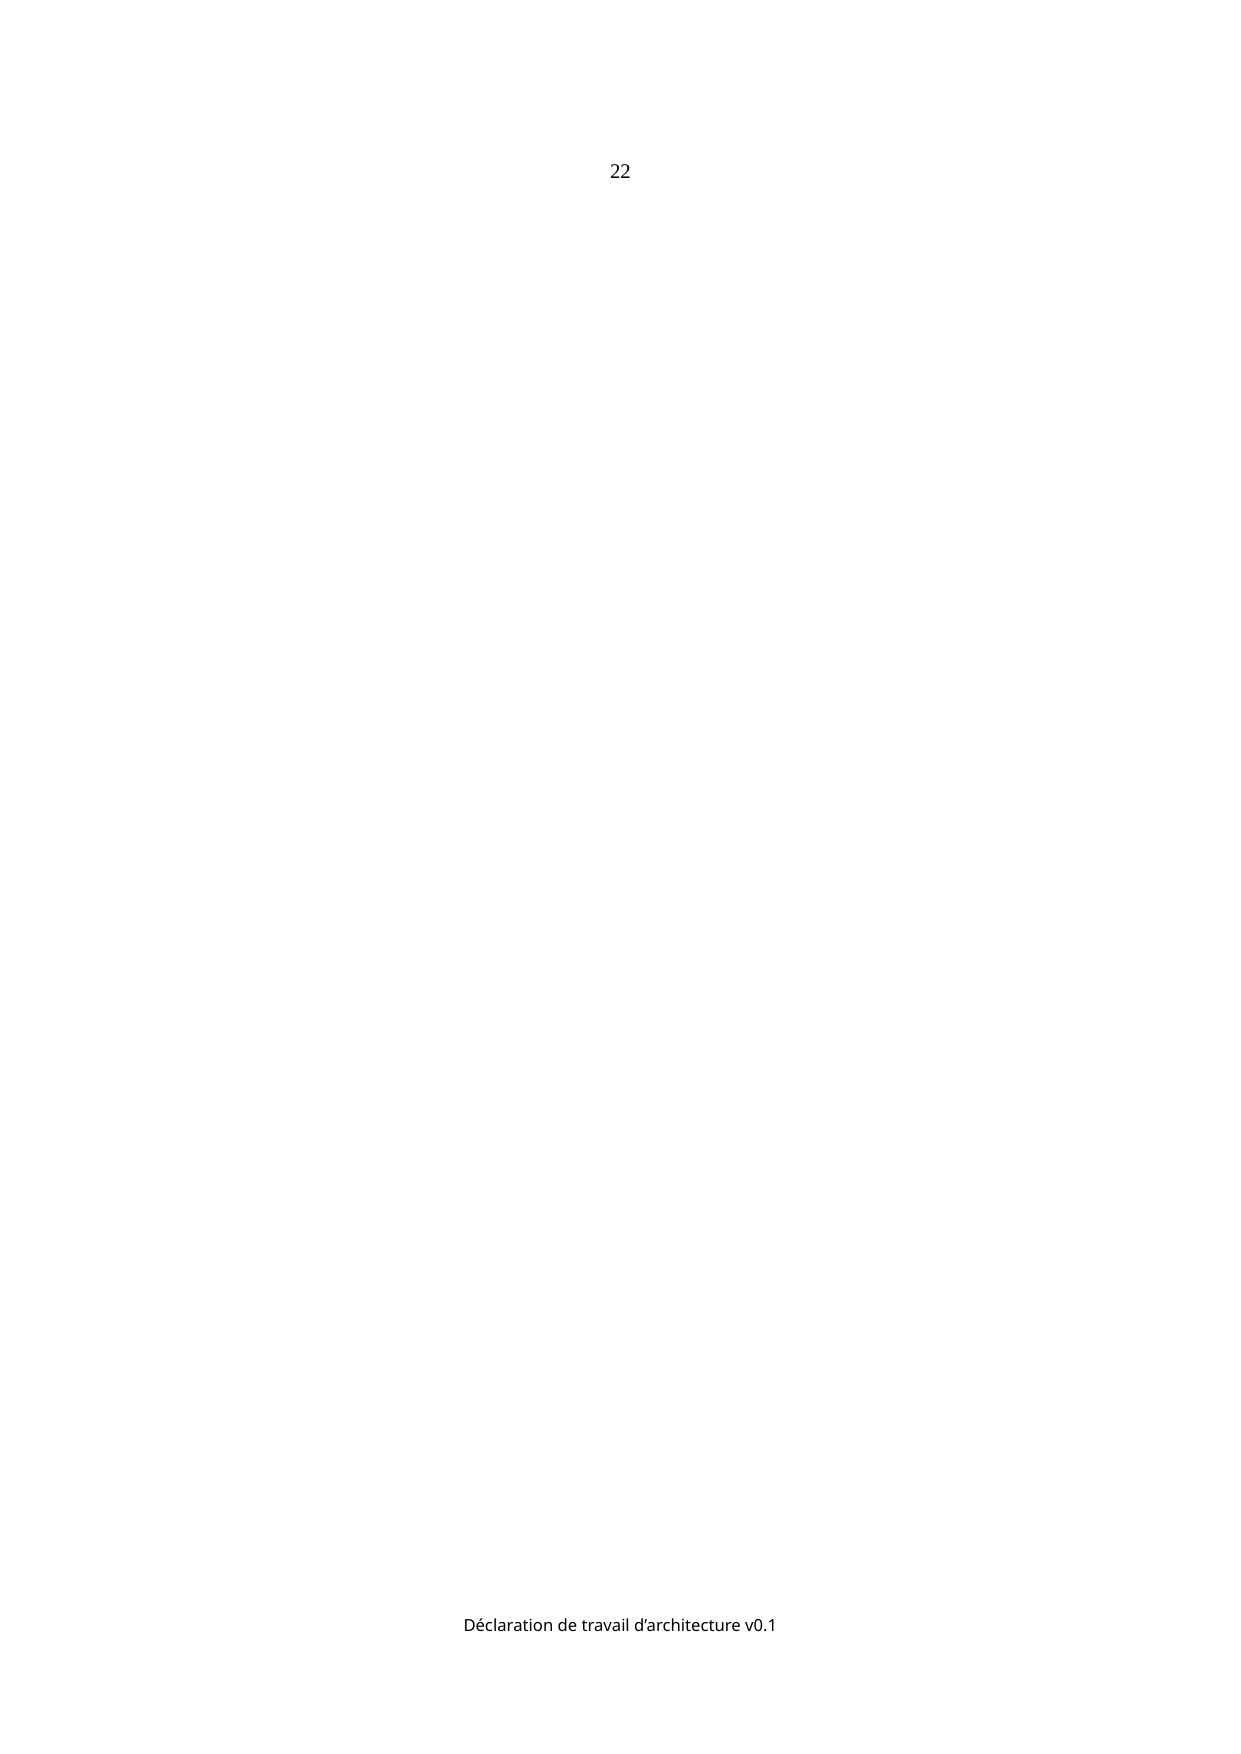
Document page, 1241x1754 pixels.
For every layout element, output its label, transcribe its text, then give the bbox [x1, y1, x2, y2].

text 18 [118, 159, 1122, 183]
